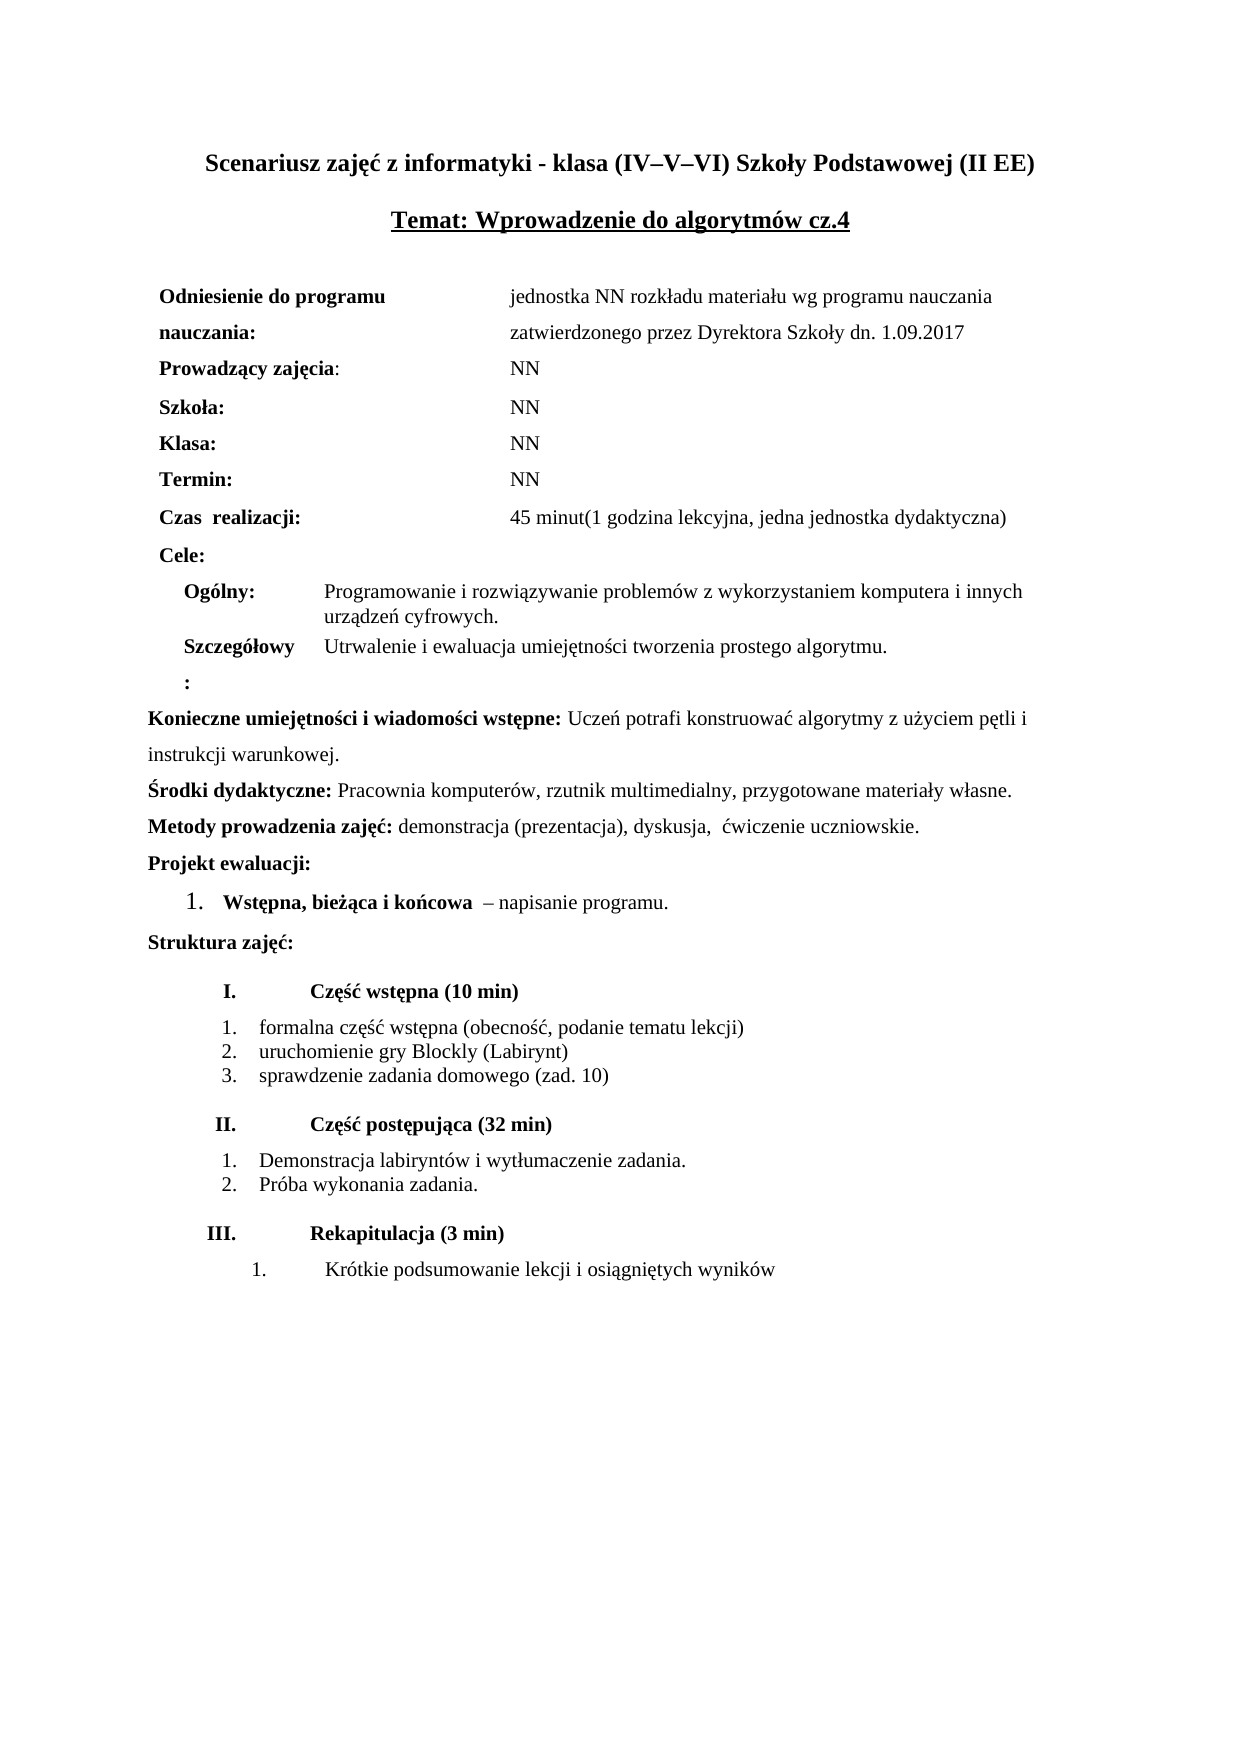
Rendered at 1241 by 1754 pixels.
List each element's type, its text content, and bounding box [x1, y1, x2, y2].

text Metody prowadzenia zajęć: demonstracja (prezentacja), dyskusja, ćwiczenie uczniowskie. [148, 814, 1093, 838]
text Temat: Wprowadzenie do algorytmów cz.4 [148, 205, 1093, 234]
list uruchomienie gry Blockly (Labirynt) [221, 1039, 1093, 1063]
table_cell Termin: [148, 467, 498, 505]
list sprawdzenie zadania domowego (zad. 10) [221, 1063, 1093, 1087]
list Próba wykonania zadania. [221, 1172, 1093, 1196]
table_header Cele: [148, 544, 313, 579]
table_cell Ogólny: [172, 580, 313, 634]
table_cell Szczegółowy: [172, 634, 313, 706]
table_cell Czas realizacji: [148, 505, 498, 543]
table_cell 45 minut(1 godzina lekcyjna, jedna jednostka dydaktyczna) [499, 505, 1119, 543]
text Konieczne umiejętności i wiadomości wstępne: Uczeń potrafi konstruować algorytmy z użyciem pętli i instrukcji warunkowej. [148, 706, 1093, 766]
table_cell Utrwalenie i ewaluacja umiejętności tworzenia prostego algorytmu. [313, 634, 1093, 706]
list Demonstracja labiryntów i wytłumaczenie zadania. [221, 1148, 1093, 1172]
text Środki dydaktyczne: Pracownia komputerów, rzutnik multimedialny, przygotowane materiały własne. [148, 778, 1093, 802]
text Scenariusz zajęć z informatyki - klasa (IV–V–VI) Szkoły Podstawowej (II EE) [148, 148, 1093, 176]
table_cell Programowanie i rozwiązywanie problemów z wykorzystaniem komputera i innych urządzeń cyfrowych. [313, 580, 1093, 634]
table_cell NN [499, 467, 1119, 505]
list Część postępująca (32 min) [236, 1112, 1093, 1136]
table_cell Szkoła: [148, 395, 498, 431]
text Struktura zajęć: [148, 929, 1093, 954]
table_cell NN [499, 431, 1119, 467]
table_header Odniesienie do programu nauczania: [148, 284, 498, 356]
table_cell Prowadzący zajęcia: [148, 356, 498, 395]
table_header jednostka NN rozkładu materiału wg programu nauczania zatwierdzonego przez Dyrektora Szkoły dn. 1.09.2017 [499, 284, 1119, 356]
text Projekt ewaluacji: [148, 850, 1093, 874]
list formalna część wstępna (obecność, podanie tematu lekcji) [221, 1015, 1093, 1039]
table_cell Klasa: [148, 431, 498, 467]
list Rekapitulacja (3 min) [236, 1221, 1093, 1245]
table_cell NN [499, 395, 1119, 431]
table_cell [148, 580, 172, 634]
list Krótkie podsumowanie lekcji i osiągniętych wyników [251, 1257, 1093, 1281]
table_cell [148, 634, 172, 706]
list Wstępna, bieżąca i końcowa – napisanie programu. [185, 886, 1093, 915]
table_cell NN [499, 356, 1119, 395]
table_header [313, 544, 1093, 579]
list Część wstępna (10 min) [236, 979, 1093, 1003]
